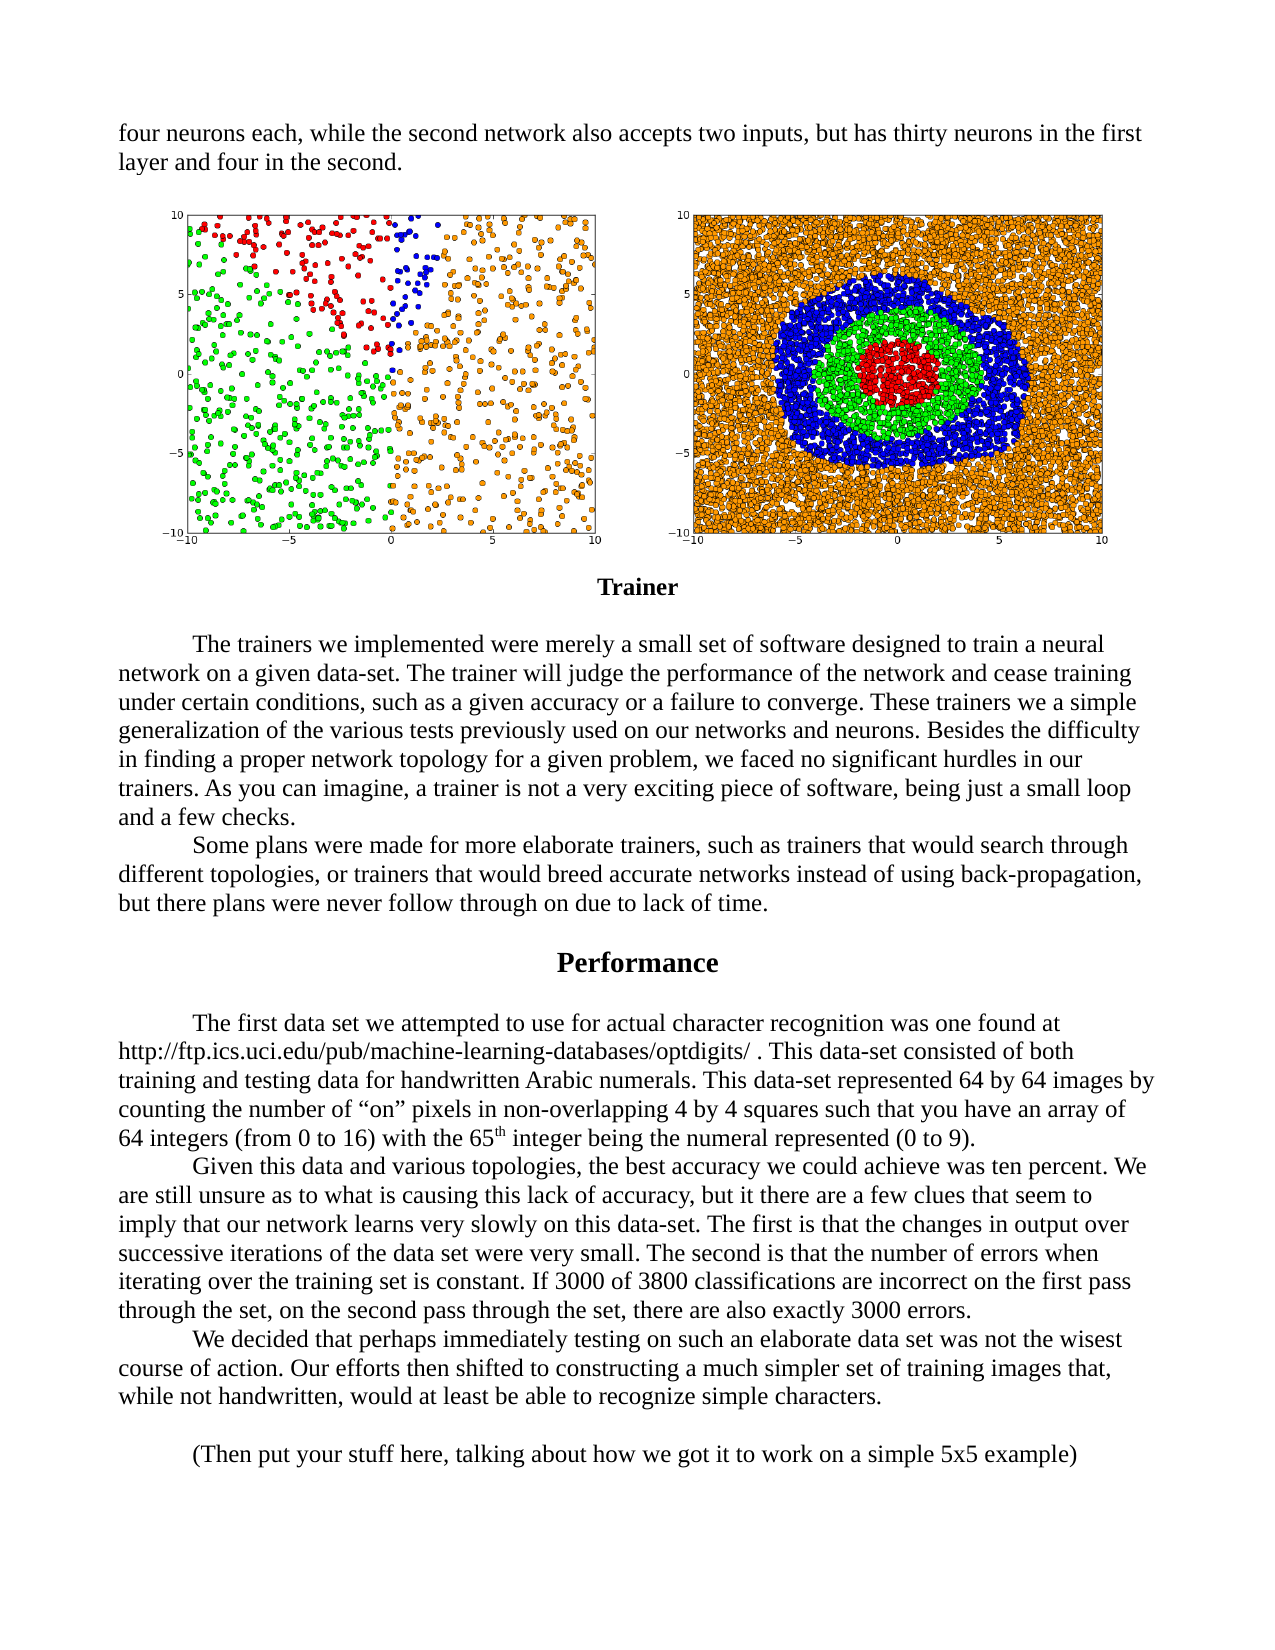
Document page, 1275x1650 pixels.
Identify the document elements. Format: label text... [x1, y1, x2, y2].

text four neurons each, while the second network also accepts two inputs, but has thirty neurons in the first layer and four in the second. [118, 118, 1157, 176]
text Performance [118, 945, 1157, 979]
text Given this data and various topologies, the best accuracy we could achieve was ten percent. We are still unsure as to what is causing this lack of accuracy, but it there are a few clues that seem to imply that our network learns very slowly on this data-set. The first is that the changes in output over successive iterations of the data set were very small. The second is that the number of errors when iterating over the training set is constant. If 3000 of 3800 classifications are incorrect on the first pass through the set, on the second pass through the set, there are also exactly 3000 errors. [118, 1151, 1157, 1324]
picture [121, 175, 1154, 572]
text Trainer [118, 176, 1157, 600]
text Some plans were made for more elaborate trainers, such as trainers that would search through different topologies, or trainers that would breed accurate networks instead of using back-propagation, but there plans were never follow through on due to lack of time. [118, 830, 1157, 917]
text The first data set we attempted to use for actual character recognition was one found at http://ftp.ics.uci.edu/pub/machine-learning-databases/optdigits/ . This data-set consisted of both training and testing data for handwritten Arabic numerals. This data-set represented 64 by 64 images by counting the number of “on” pixels in non-overlapping 4 by 4 squares such that you have an array of 64 integers (from 0 to 16) with the 65th integer being the numeral represented (0 to 9). [118, 1008, 1157, 1151]
text (Then put your stuff here, talking about how we got it to work on a simple 5x5 example) [118, 1439, 1157, 1468]
text We decided that perhaps immediately testing on such an elaborate data set was not the wisest course of action. Our efforts then shifted to constructing a much simpler set of training images that, while not handwritten, would at least be able to recognize simple characters. [118, 1324, 1157, 1410]
text The trainers we implemented were merely a small set of software designed to train a neural network on a given data-set. The trainer will judge the performance of the network and cease training under certain conditions, such as a given accuracy or a failure to converge. These trainers we a simple generalization of the various tests previously used on our networks and neurons. Besides the difficulty in finding a proper network topology for a given problem, we faced no significant hurdles in our trainers. As you can imagine, a trainer is not a very exciting piece of software, being just a small loop and a few checks. [118, 629, 1157, 830]
